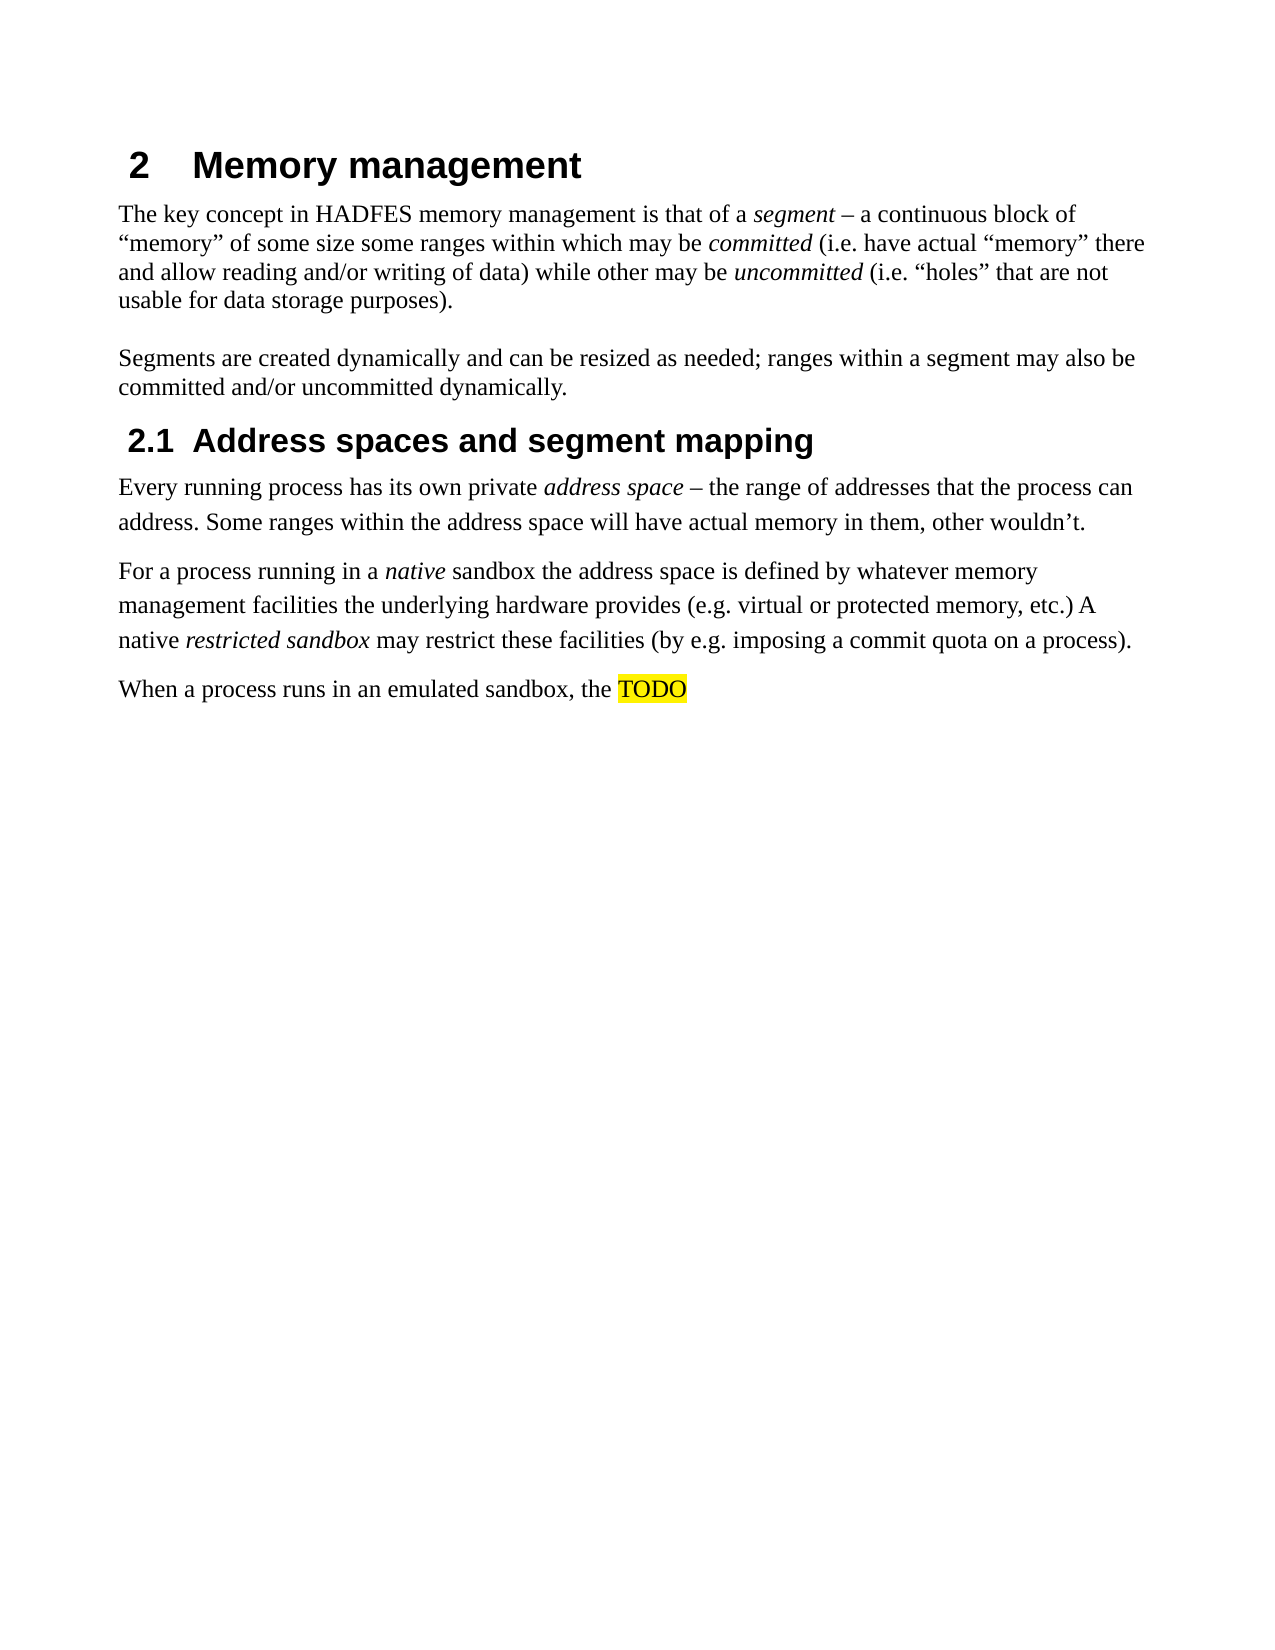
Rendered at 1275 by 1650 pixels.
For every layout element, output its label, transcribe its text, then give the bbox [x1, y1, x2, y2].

subtitle Memory management [118, 143, 1157, 187]
subtitle Address spaces and segment mapping [118, 421, 1157, 460]
text The key concept in HADFES memory management is that of a segment – a continuous block of “memory” of some size some ranges within which may be committed (i.e. have actual “memory” there and allow reading and/or writing of data) while other may be uncommitted (i.e. “holes” that are not usable for data storage purposes). [118, 199, 1157, 314]
text When a process runs in an emulated sandbox, the TODO [118, 674, 1157, 703]
text Every running process has its own private address space – the range of addresses that the process can address. Some ranges within the address space will have actual memory in them, other wouldn’t. [118, 472, 1157, 536]
text For a process running in a native sandbox the address space is defined by whatever memory management facilities the underlying hardware provides (e.g. virtual or protected memory, etc.) A native restricted sandbox may restrict these facilities (by e.g. imposing a commit quota on a process). [118, 556, 1157, 654]
text Segments are created dynamically and can be resized as needed; ranges within a segment may also be committed and/or uncommitted dynamically. [118, 343, 1157, 401]
